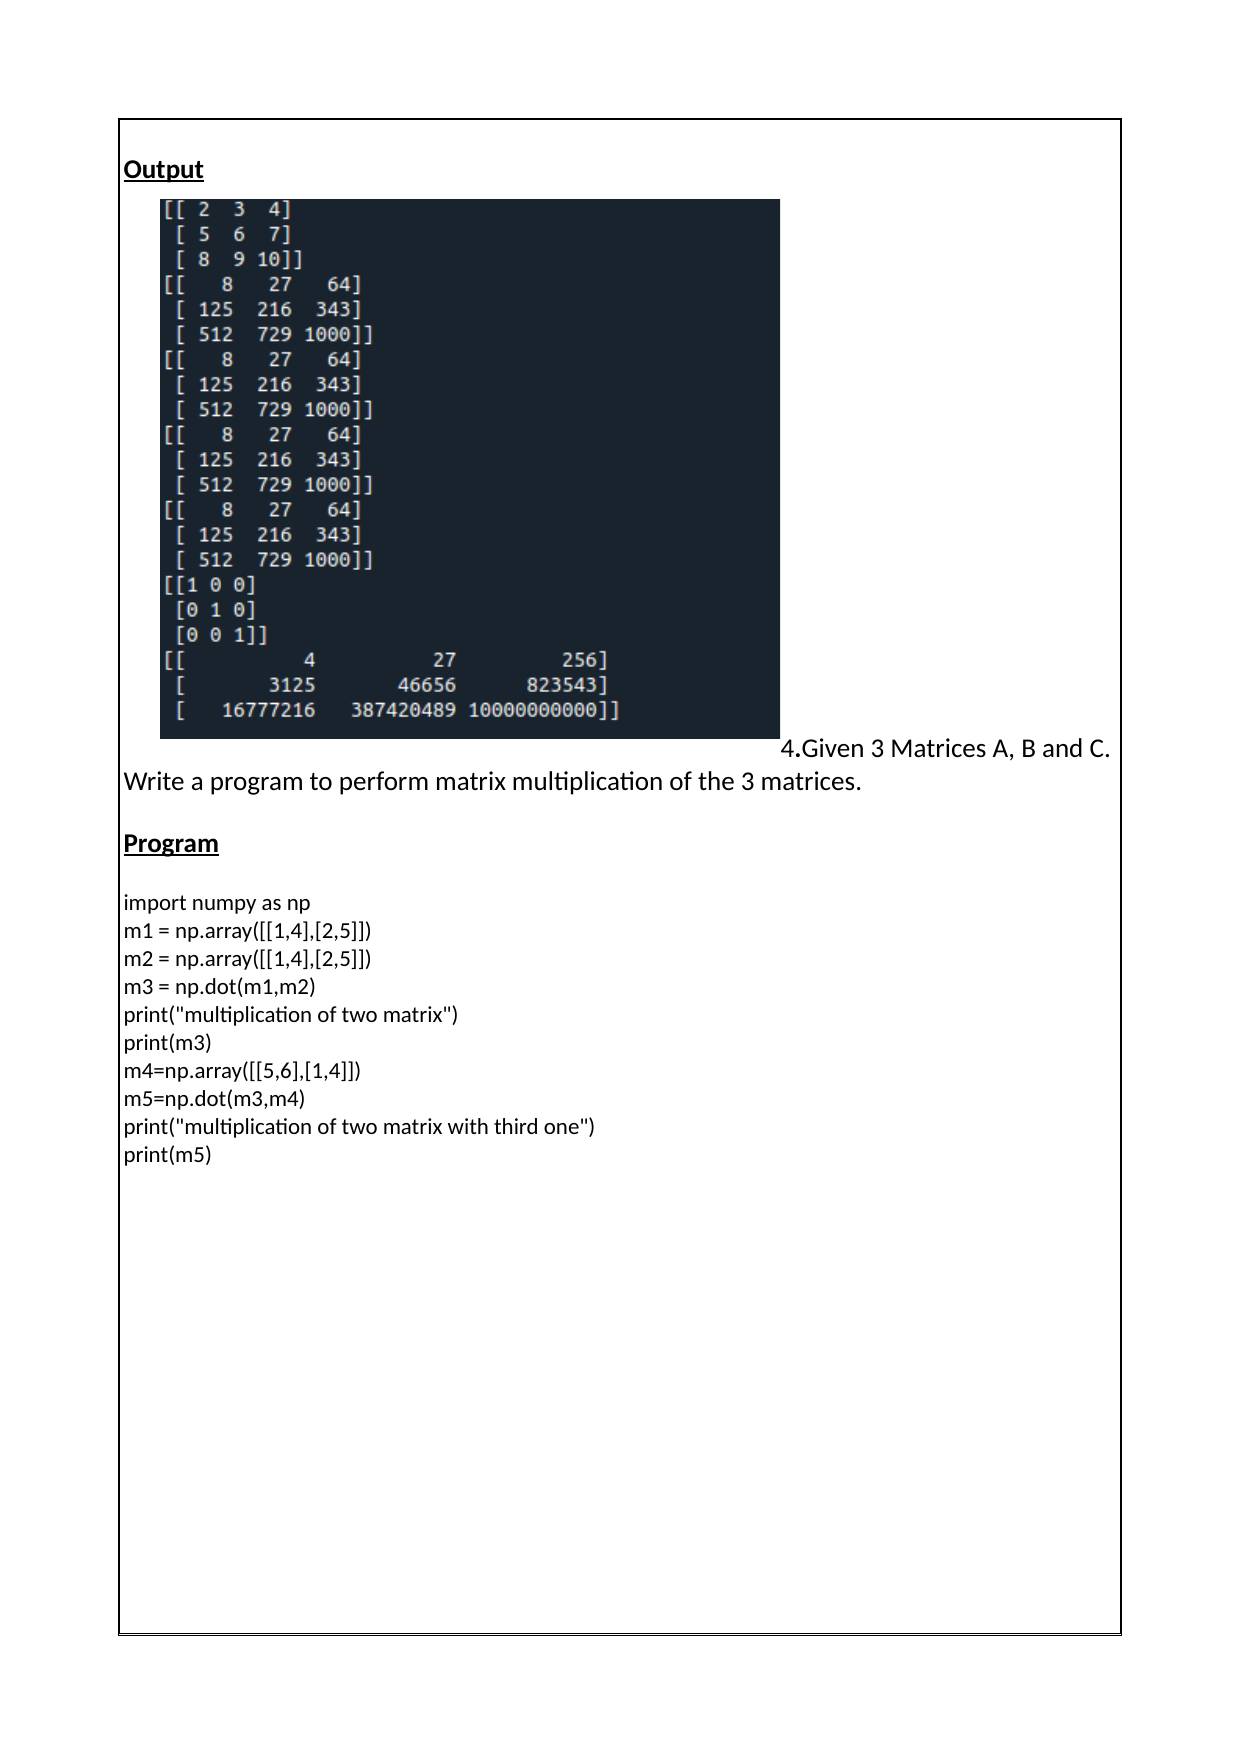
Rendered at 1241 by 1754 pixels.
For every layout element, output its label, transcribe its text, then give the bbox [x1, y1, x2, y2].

text print("multiplication of two matrix with third one") [123, 1112, 1117, 1140]
text print("multiplication of two matrix") [123, 1000, 1117, 1028]
text m1 = np.array([[1,4],[2,5]]) [123, 916, 1117, 944]
text m5=np.dot(m3,m4) [123, 1084, 1117, 1112]
text m3 = np.dot(m1,m2) [123, 972, 1117, 1000]
text print(m3) [123, 1028, 1117, 1056]
text Output [123, 152, 1117, 185]
text import numpy as np [123, 888, 1117, 916]
picture [160, 199, 781, 739]
text m2 = np.array([[1,4],[2,5]]) [123, 944, 1117, 972]
text m4=np.array([[5,6],[1,4]]) [123, 1056, 1117, 1084]
text Program [123, 826, 1117, 859]
text print(m5) [123, 1140, 1117, 1168]
text 4.Given 3 Matrices A, B and C. Write a program to perform matrix multiplication of the 3 matrices. [123, 731, 1117, 797]
